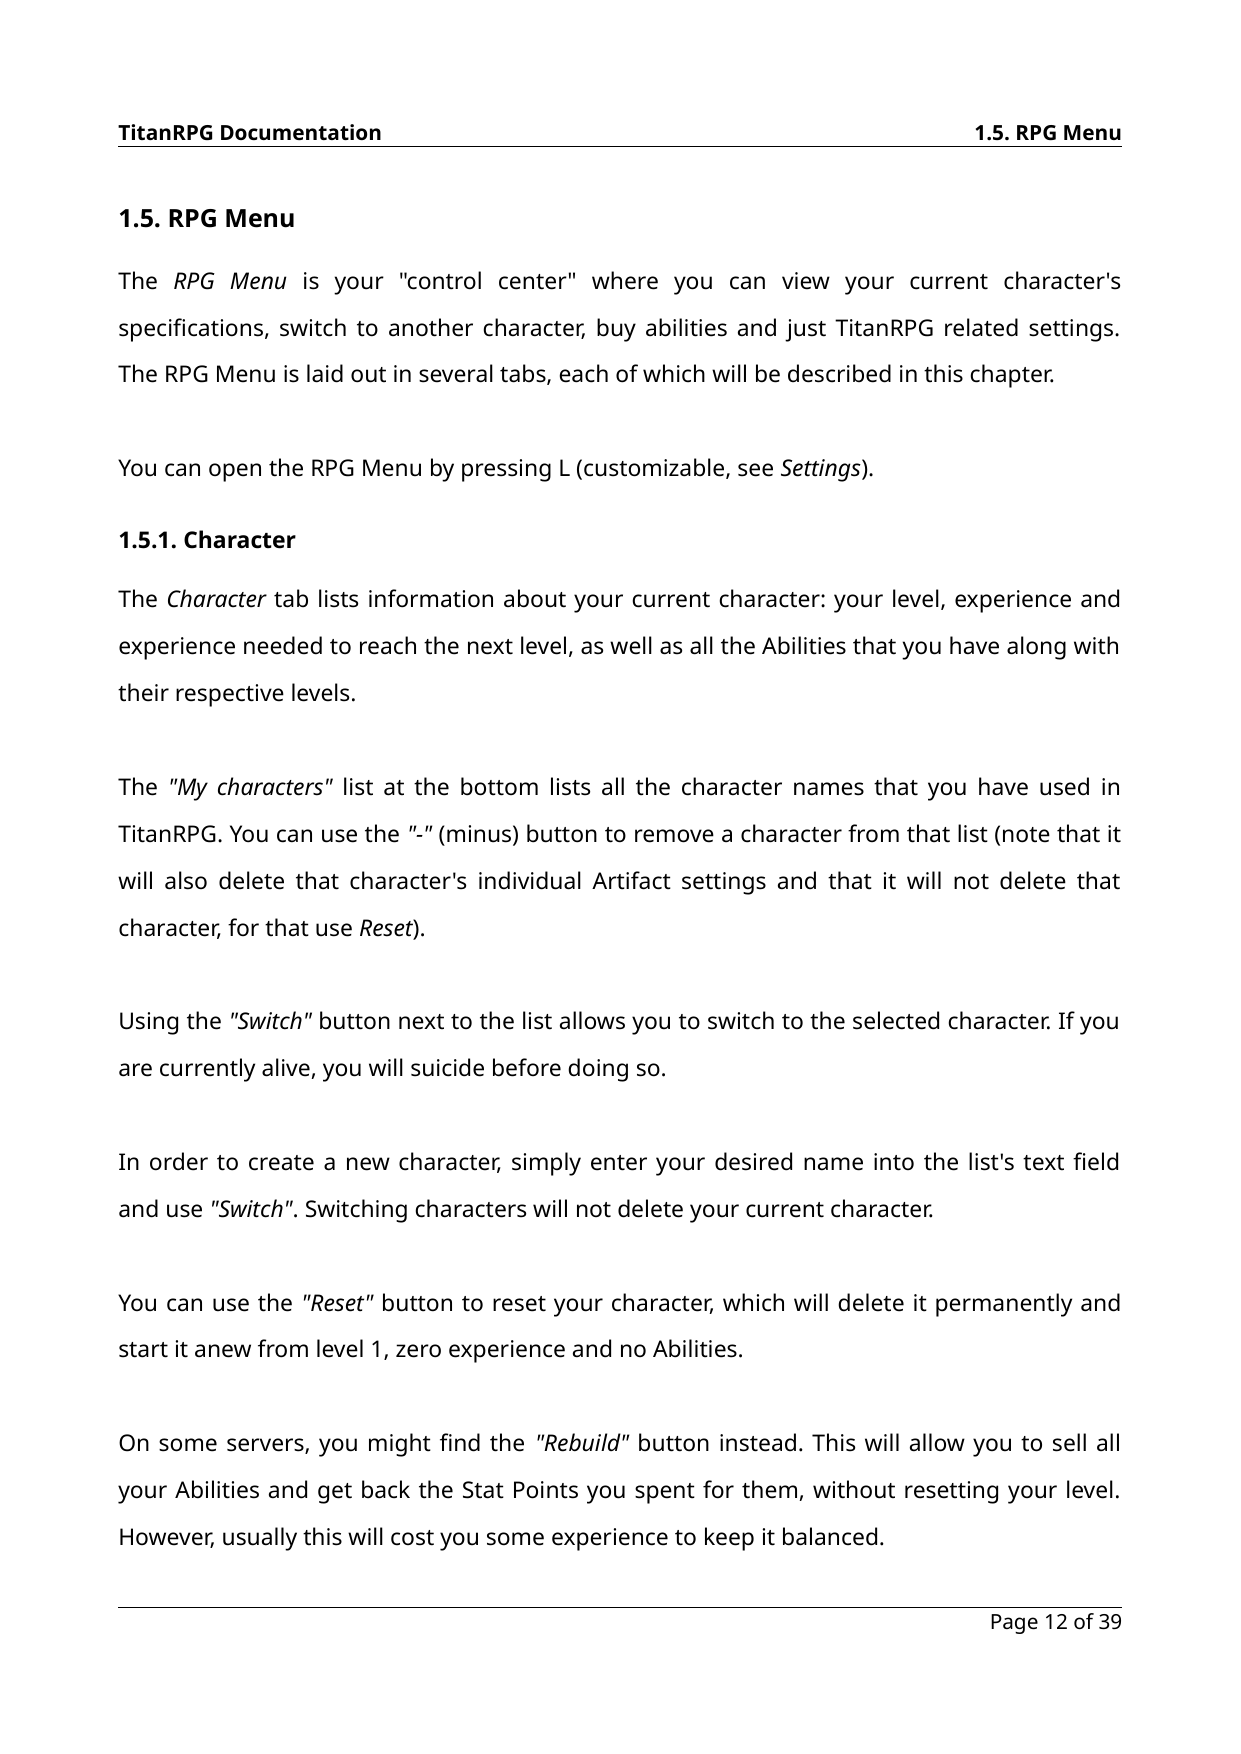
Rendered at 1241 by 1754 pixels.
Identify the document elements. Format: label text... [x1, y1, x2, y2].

text You can open the RPG Menu by pressing L (customizable, see Settings). [118, 452, 1122, 483]
text The RPG Menu is your "control center" where you can view your current character's specifications, switch to another character, buy abilities and just TitanRPG related settings. The RPG Menu is laid out in several tabs, each of which will be described in this chapter. [118, 265, 1122, 390]
text The Character tab lists information about your current character: your level, experience and experience needed to reach the next level, as well as all the Abilities that you have along with their respective levels. [118, 583, 1122, 708]
text On some servers, you might find the "Rebuild" button instead. This will allow you to sell all your Abilities and get back the Stat Points you spent for them, without resetting your level. However, usually this will cost you some experience to keep it balanced. [118, 1427, 1122, 1552]
text The "My characters" list at the bottom lists all the character names that you have used in TitanRPG. You can use the "-" (minus) button to remove a character from that list (note that it will also delete that character's individual Artifact settings and that it will not delete that character, for that use Reset). [118, 771, 1122, 943]
subtitle RPG Menu [118, 201, 1122, 235]
text Using the "Switch" button next to the list allows you to switch to the selected character. If you are currently alive, you will suicide before doing so. [118, 1005, 1122, 1083]
subtitle Character [118, 524, 1122, 555]
text In order to create a new character, simply enter your desired name into the list's text field and use "Switch". Switching characters will not delete your current character. [118, 1146, 1122, 1224]
text You can use the "Reset" button to reset your character, which will delete it permanently and start it anew from level 1, zero experience and no Abilities. [118, 1287, 1122, 1365]
